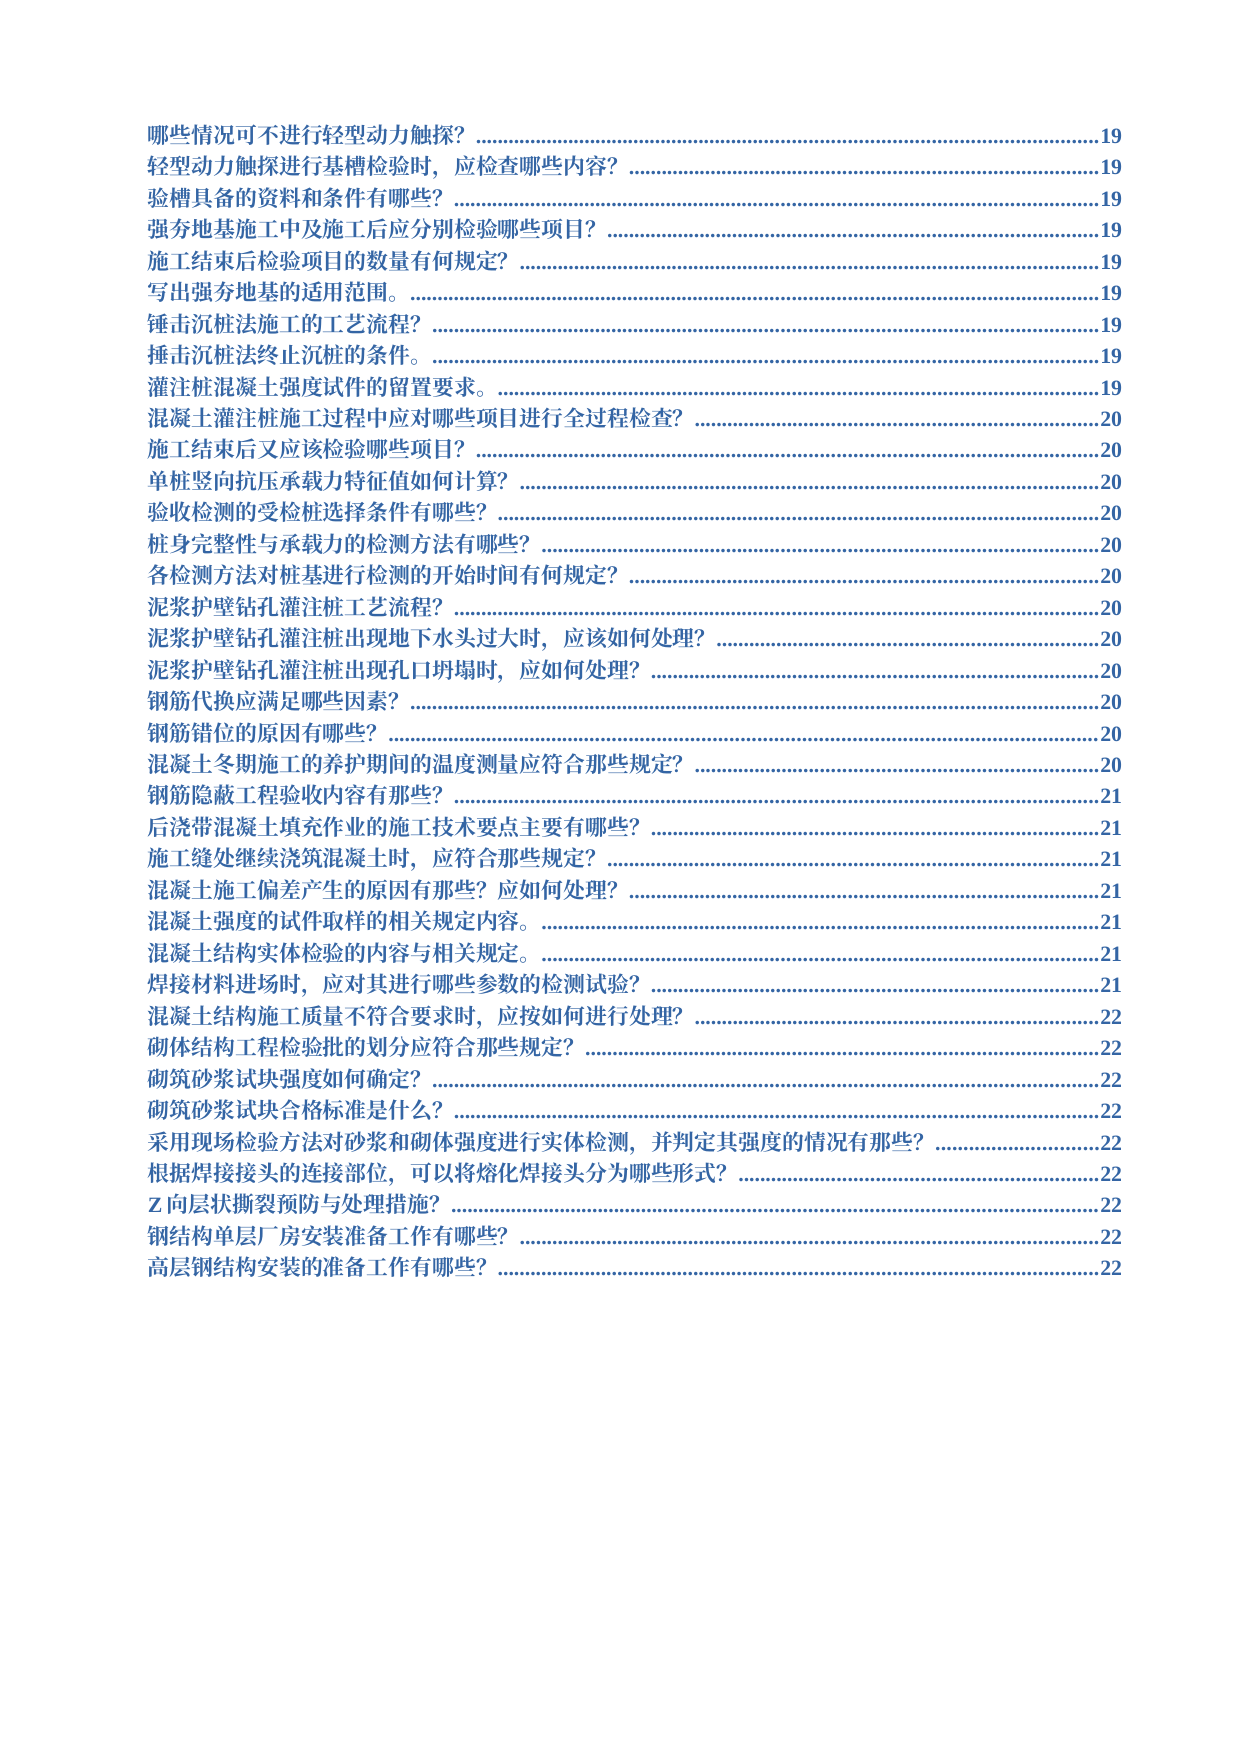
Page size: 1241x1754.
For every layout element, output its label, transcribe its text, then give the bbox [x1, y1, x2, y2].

subtitle 泥浆护壁钻孔灌注桩出现孔口坍塌时，应如何处理？ 20 [148, 653, 1122, 684]
subtitle 施工结束后检验项目的数量有何规定？ 19 [148, 244, 1122, 275]
subtitle 根据焊接接头的连接部位，可以将熔化焊接头分为哪些形式？ 22 [148, 1156, 1122, 1188]
subtitle 钢筋代换应满足哪些因素？ 20 [148, 684, 1122, 716]
subtitle 砌筑砂浆试块强度如何确定？ 22 [148, 1062, 1122, 1093]
subtitle Z向层状撕裂预防与处理措施？ 22 [148, 1188, 1122, 1219]
subtitle 锤击沉桩法施工的工艺流程？ 19 [148, 307, 1122, 338]
subtitle 混凝土结构施工质量不符合要求时，应按如何进行处理？ 22 [148, 999, 1122, 1030]
subtitle 验收检测的受检桩选择条件有哪些？ 20 [148, 496, 1122, 527]
subtitle 强夯地基施工中及施工后应分别检验哪些项目？ 19 [148, 212, 1122, 244]
subtitle 高层钢结构安装的准备工作有哪些？ 22 [148, 1251, 1122, 1282]
subtitle 砌筑砂浆试块合格标准是什么？ 22 [148, 1093, 1122, 1125]
subtitle 混凝土强度的试件取样的相关规定内容。 21 [148, 904, 1122, 936]
subtitle 混凝土冬期施工的养护期间的温度测量应符合那些规定？ 20 [148, 747, 1122, 779]
subtitle 单桩竖向抗压承载力特征值如何计算？ 20 [148, 464, 1122, 496]
subtitle 施工结束后又应该检验哪些项目？ 20 [148, 433, 1122, 464]
subtitle 钢筋隐蔽工程验收内容有那些？ 21 [148, 779, 1122, 810]
subtitle 各检测方法对桩基进行检测的开始时间有何规定？ 20 [148, 558, 1122, 590]
subtitle 泥浆护壁钻孔灌注桩出现地下水头过大时，应该如何处理？ 20 [148, 621, 1122, 653]
subtitle 混凝土结构实体检验的内容与相关规定。 21 [148, 936, 1122, 967]
subtitle 验槽具备的资料和条件有哪些？ 19 [148, 181, 1122, 212]
subtitle 哪些情况可不进行轻型动力触探？ 19 [148, 118, 1122, 149]
subtitle 轻型动力触探进行基槽检验时，应检查哪些内容？ 19 [148, 149, 1122, 181]
subtitle 写出强夯地基的适用范围。 19 [148, 275, 1122, 307]
subtitle 后浇带混凝土填充作业的施工技术要点主要有哪些？ 21 [148, 810, 1122, 842]
subtitle 泥浆护壁钻孔灌注桩工艺流程？ 20 [148, 590, 1122, 621]
subtitle 砌体结构工程检验批的划分应符合那些规定？ 22 [148, 1030, 1122, 1062]
subtitle 灌注桩混凝土强度试件的留置要求。 19 [148, 370, 1122, 401]
subtitle 焊接材料进场时，应对其进行哪些参数的检测试验？ 21 [148, 967, 1122, 999]
subtitle 钢筋错位的原因有哪些？ 20 [148, 716, 1122, 747]
subtitle 施工缝处继续浇筑混凝土时，应符合那些规定？ 21 [148, 842, 1122, 873]
subtitle 采用现场检验方法对砂浆和砌体强度进行实体检测，并判定其强度的情况有那些？ 22 [148, 1125, 1122, 1156]
subtitle 混凝土施工偏差产生的原因有那些？应如何处理？ 21 [148, 873, 1122, 904]
subtitle 混凝土灌注桩施工过程中应对哪些项目进行全过程检查？ 20 [148, 401, 1122, 433]
subtitle 捶击沉桩法终止沉桩的条件。 19 [148, 338, 1122, 370]
subtitle 桩身完整性与承载力的检测方法有哪些？ 20 [148, 527, 1122, 558]
subtitle 钢结构单层厂房安装准备工作有哪些？ 22 [148, 1219, 1122, 1251]
